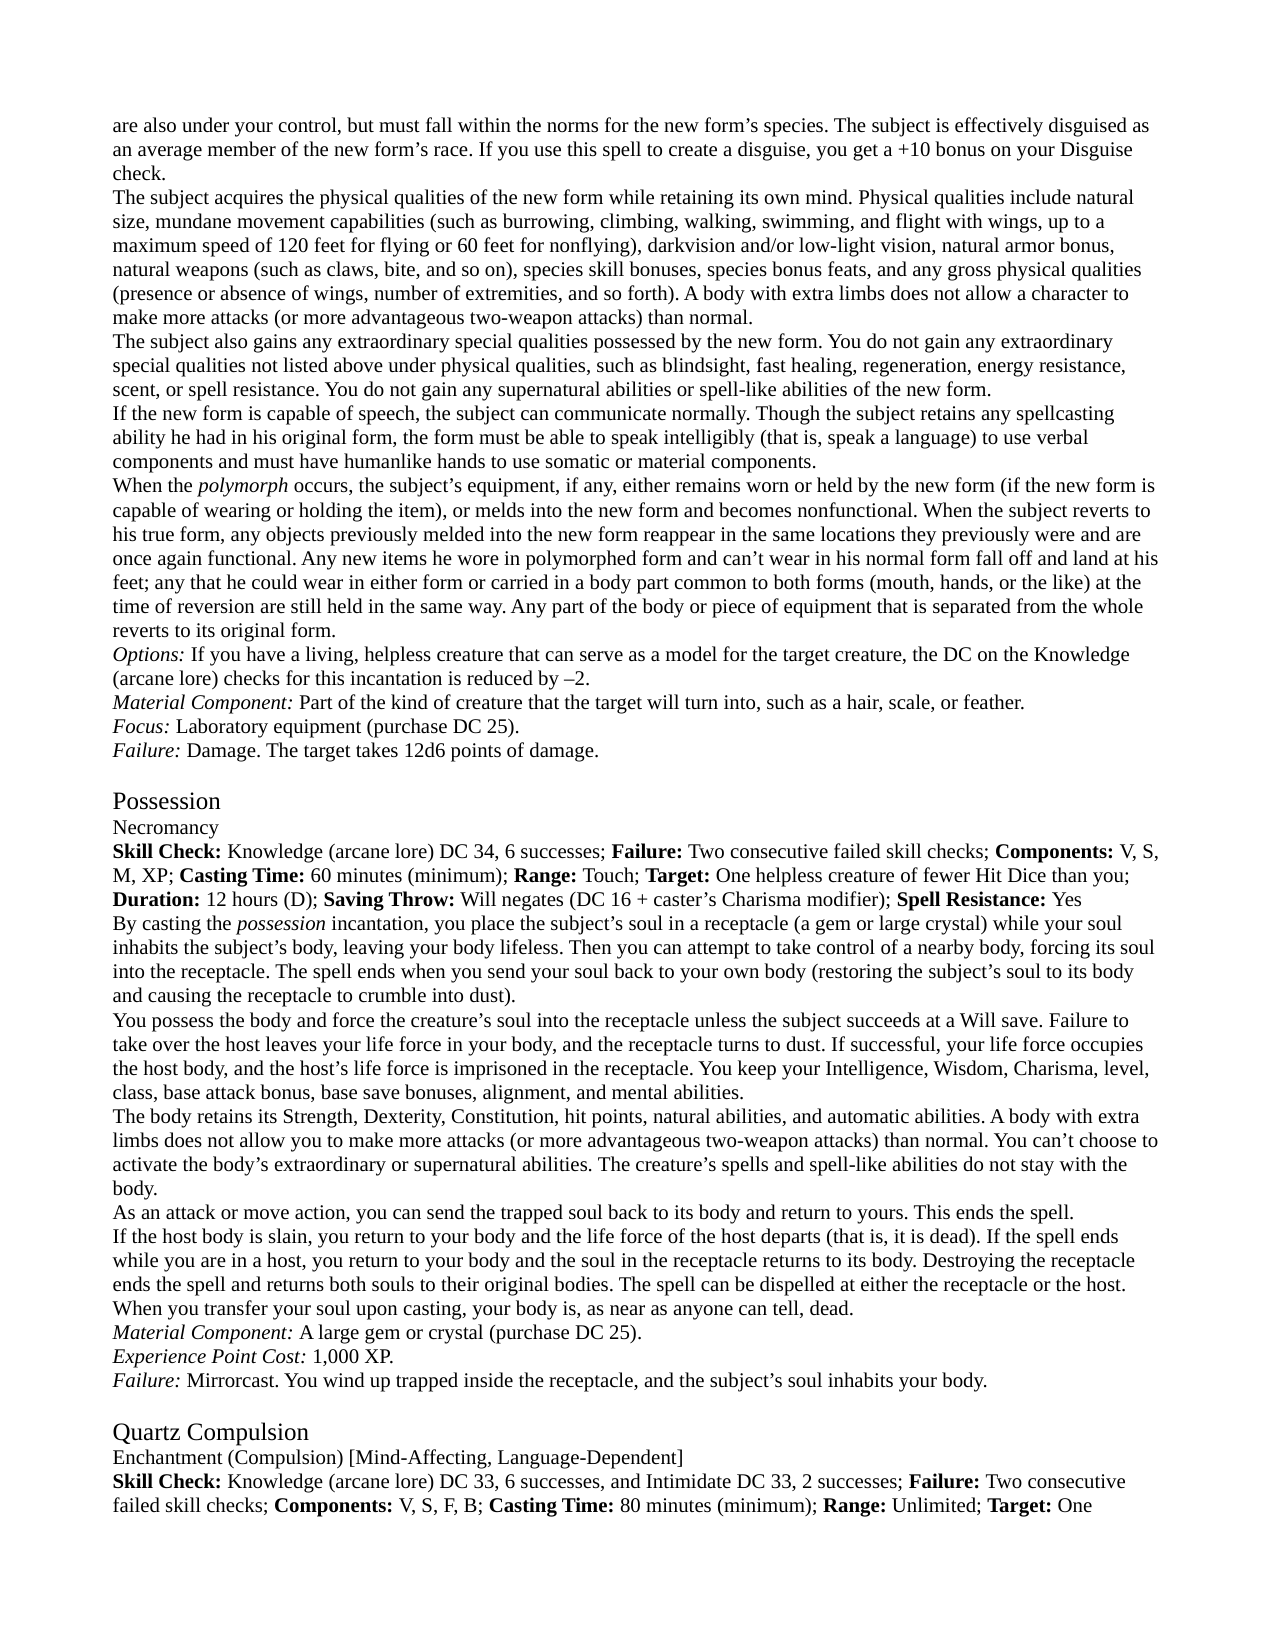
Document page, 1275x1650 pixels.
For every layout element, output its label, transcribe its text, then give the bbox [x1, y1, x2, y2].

text You possess the body and force the creature’s soul into the receptacle unless the subject succeeds at a Will save. Failure to take over the host leaves your life force in your body, and the receptacle turns to dust. If successful, your life force occupies the host body, and the host’s life force is imprisoned in the receptacle. You keep your Intelligence, Wisdom, Charisma, level, class, base attack bonus, base save bonuses, alignment, and mental abilities. [112, 1007, 1162, 1104]
text Skill Check: Knowledge (arcane lore) DC 33, 6 successes, and Intimidate DC 33, 2 successes; Failure: Two consecutive failed skill checks; Components: V, S, F, B; Casting Time: 80 minutes (minimum); Range: Unlimited; Target: One [112, 1469, 1162, 1517]
text Enchantment (Compulsion) [Mind-Affecting, Language-Dependent] [112, 1445, 1162, 1469]
text Experience Point Cost: 1,000 XP. [112, 1344, 1162, 1368]
text When the polymorph occurs, the subject’s equipment, if any, either remains worn or held by the new form (if the new form is capable of wearing or holding the item), or melds into the new form and becomes nonfunctional. When the subject reverts to his true form, any objects previously melded into the new form reappear in the same locations they previously were and are once again functional. Any new items he wore in polymorphed form and can’t wear in his normal form fall off and land at his feet; any that he could wear in either form or carried in a body part common to both forms (mouth, hands, or the like) at the time of reversion are still held in the same way. Any part of the body or piece of equipment that is separated from the whole reverts to its original form. [112, 473, 1162, 642]
text Failure: Mirrorcast. You wind up trapped inside the receptacle, and the subject’s soul inhabits your body. [112, 1368, 1162, 1392]
text The subject acquires the physical qualities of the new form while retaining its own mind. Physical qualities include natural size, mundane movement capabilities (such as burrowing, climbing, walking, swimming, and flight with wings, up to a maximum speed of 120 feet for flying or 60 feet for nonflying), darkvision and/or low-light vision, natural armor bonus, natural weapons (such as claws, bite, and so on), species skill bonuses, species bonus feats, and any gross physical qualities (presence or absence of wings, number of extremities, and so forth). A body with extra limbs does not allow a character to make more attacks (or more advantageous two-weapon attacks) than normal. [112, 185, 1162, 329]
text Options: If you have a living, helpless creature that can serve as a model for the target creature, the DC on the Knowledge (arcane lore) checks for this incantation is reduced by –2. [112, 642, 1162, 690]
text The subject also gains any extraordinary special qualities possessed by the new form. You do not gain any extraordinary special qualities not listed above under physical qualities, such as blindsight, fast healing, regeneration, energy resistance, scent, or spell resistance. You do not gain any supernatural abilities or spell-like abilities of the new form. [112, 329, 1162, 401]
text Skill Check: Knowledge (arcane lore) DC 34, 6 successes; Failure: Two consecutive failed skill checks; Components: V, S, M, XP; Casting Time: 60 minutes (minimum); Range: Touch; Target: One helpless creature of fewer Hit Dice than you; Duration: 12 hours (D); Saving Throw: Will negates (DC 16 + caster’s Charisma modifier); Spell Resistance: Yes [112, 839, 1162, 911]
text Failure: Damage. The target takes 12d6 points of damage. [112, 738, 1162, 762]
text If the host body is slain, you return to your body and the life force of the host departs (that is, it is dead). If the spell ends while you are in a host, you return to your body and the soul in the receptacle returns to its body. Destroying the receptacle ends the spell and returns both souls to their original bodies. The spell can be dispelled at either the receptacle or the host. [112, 1224, 1162, 1296]
text The body retains its Strength, Dexterity, Constitution, hit points, natural abilities, and automatic abilities. A body with extra limbs does not allow you to make more attacks (or more advantageous two-weapon attacks) than normal. You can’t choose to activate the body’s extraordinary or supernatural abilities. The creature’s spells and spell-like abilities do not stay with the body. [112, 1104, 1162, 1200]
text When you transfer your soul upon casting, your body is, as near as anyone can tell, dead. [112, 1296, 1162, 1320]
text Material Component: A large gem or crystal (purchase DC 25). [112, 1320, 1162, 1344]
text Necromancy [112, 815, 1162, 839]
text Material Component: Part of the kind of creature that the target will turn into, such as a hair, scale, or feather. [112, 690, 1162, 714]
text Quartz Compulsion [112, 1417, 1162, 1445]
text By casting the possession incantation, you place the subject’s soul in a receptacle (a gem or large crystal) while your soul inhabits the subject’s body, leaving your body lifeless. Then you can attempt to take control of a nearby body, forcing its soul into the receptacle. The spell ends when you send your soul back to your own body (restoring the subject’s soul to its body and causing the receptacle to crumble into dust). [112, 911, 1162, 1007]
text Possession [112, 786, 1162, 815]
text Focus: Laboratory equipment (purchase DC 25). [112, 714, 1162, 738]
text As an attack or move action, you can send the trapped soul back to its body and return to yours. This ends the spell. [112, 1200, 1162, 1224]
text are also under your control, but must fall within the norms for the new form’s species. The subject is effectively disguised as an average member of the new form’s race. If you use this spell to create a disguise, you get a +10 bonus on your Disguise check. [112, 112, 1162, 185]
text If the new form is capable of speech, the subject can communicate normally. Though the subject retains any spellcasting ability he had in his original form, the form must be able to speak intelligibly (that is, speak a language) to use verbal components and must have humanlike hands to use somatic or material components. [112, 401, 1162, 473]
